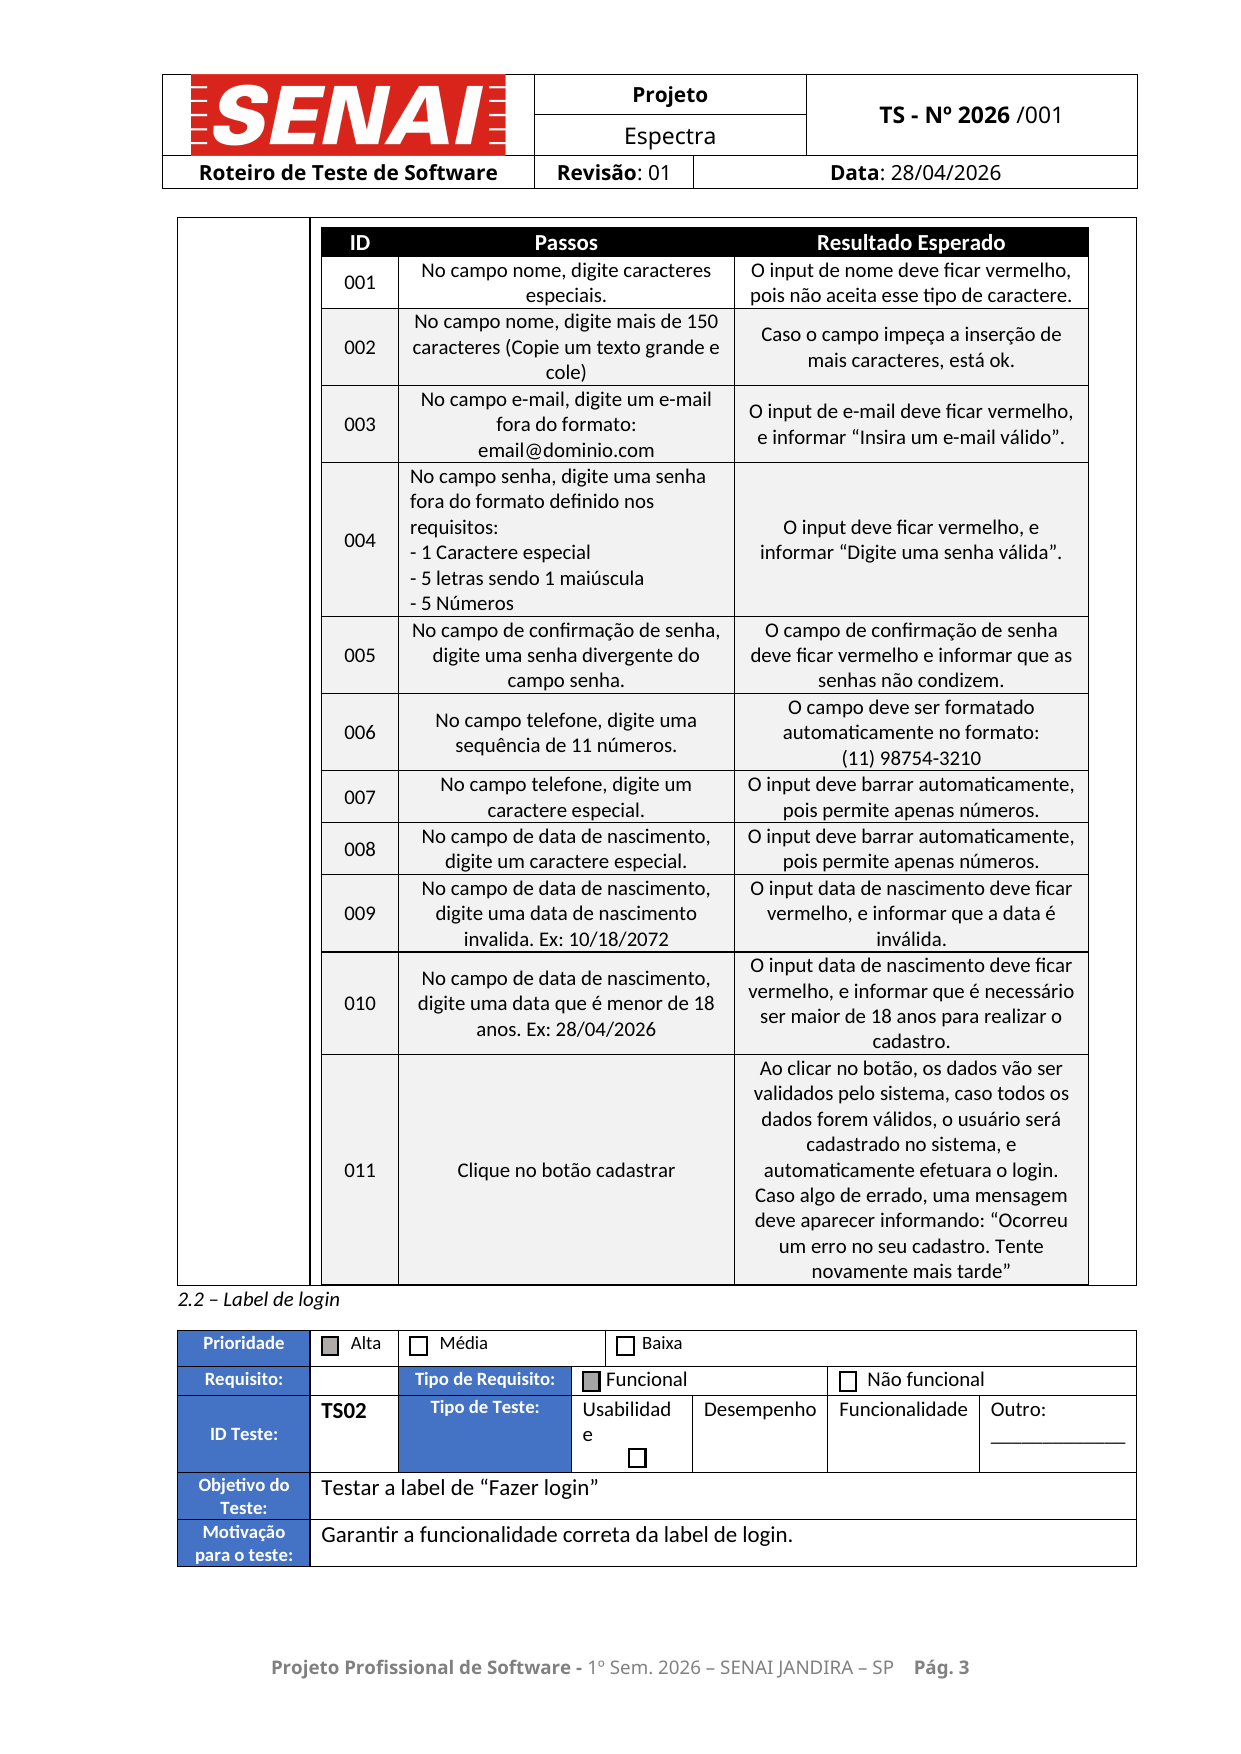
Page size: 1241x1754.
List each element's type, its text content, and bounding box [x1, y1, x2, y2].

table_cell O input deve ficar vermelho, e informar “Digite uma senha válida”. [735, 463, 1088, 616]
picture [191, 74, 506, 156]
table_cell 009 [322, 875, 398, 951]
table_cell Garantir a funcionalidade correta da label de login. [311, 1520, 1136, 1566]
table_cell No campo telefone, digite um caractere especial. [399, 771, 734, 822]
table_cell Usabilidade [572, 1396, 692, 1472]
table_header Baixa [606, 1331, 1136, 1366]
table_header ID [322, 228, 398, 256]
table_header Média [399, 1331, 605, 1366]
table_cell O input deve barrar automaticamente, pois permite apenas números. [735, 823, 1088, 874]
table_cell Funcional [572, 1367, 827, 1395]
table_cell Objetivo do Teste: [178, 1473, 309, 1519]
table_cell No campo de data de nascimento, digite uma data que é menor de 18 anos. Ex: 28/04/2026 [399, 953, 734, 1054]
table_cell 008 [322, 823, 398, 874]
table_cell 010 [322, 953, 398, 1054]
table_cell No campo de data de nascimento, digite um caractere especial. [399, 823, 734, 874]
table_cell O input data de nascimento deve ficar vermelho, e informar que a data é inválida. [735, 875, 1088, 951]
table_cell Tipo de Teste: [399, 1396, 571, 1472]
table_cell ID Teste: [178, 1396, 309, 1472]
table_cell No campo de confirmação de senha, digite uma senha divergente do campo senha. [399, 617, 734, 693]
table_cell O input deve barrar automaticamente, pois permite apenas números. [735, 771, 1088, 822]
table_cell O input de e-mail deve ficar vermelho, e informar “Insira um e-mail válido”. [735, 386, 1088, 462]
table_cell No campo de data de nascimento, digite uma data de nascimento invalida. Ex: 10/18/2072 [399, 875, 734, 951]
table_cell No campo nome, digite caracteres especiais. [399, 257, 734, 308]
table_cell TS02 [311, 1396, 398, 1472]
table_cell 003 [322, 386, 398, 462]
table_cell Testar a label de “Fazer login” [311, 1473, 1136, 1519]
table_cell O input data de nascimento deve ficar vermelho, e informar que é necessário ser maior de 18 anos para realizar o cadastro. [735, 953, 1088, 1054]
table_cell Funcionalidade [828, 1396, 979, 1472]
table_header Resultado Esperado [735, 228, 1088, 256]
table_cell [311, 218, 1136, 1285]
table_header Prioridade [178, 1331, 309, 1366]
table_cell 005 [322, 617, 398, 693]
table_cell 006 [322, 694, 398, 770]
table_cell [178, 218, 309, 1285]
table_cell No campo telefone, digite uma sequência de 11 números. [399, 694, 734, 770]
table_cell No campo nome, digite mais de 150 caracteres (Copie um texto grande e cole) [399, 309, 734, 385]
table_cell 002 [322, 309, 398, 385]
table_header Passos [399, 228, 734, 256]
table_cell Desempenho [693, 1396, 827, 1472]
table_cell O campo de confirmação de senha deve ficar vermelho e informar que as senhas não condizem. [735, 617, 1088, 693]
table_cell No campo senha, digite uma senha fora do formato definido nos requisitos: - 1 Caractere especial - 5 letras sendo 1 maiúscula - 5 Números [399, 463, 734, 616]
table_cell Não funcional [828, 1367, 1136, 1395]
table_cell [311, 1367, 398, 1395]
table_cell Requisito: [178, 1367, 309, 1395]
table_cell Caso o campo impeça a inserção de mais caracteres, está ok. [735, 309, 1088, 385]
table_cell 004 [322, 463, 398, 616]
table_cell Outro: _____________ [980, 1396, 1136, 1472]
table_cell Motivação para o teste: [178, 1520, 309, 1566]
table_cell No campo e-mail, digite um e-mail fora do formato: email@dominio.com [399, 386, 734, 462]
table_header Alta [311, 1331, 398, 1366]
text 2.2 – Label de login [177, 1286, 1063, 1311]
table_cell O campo deve ser formatado automaticamente no formato: (11) 98754-3210 [735, 694, 1088, 770]
table_cell 001 [322, 257, 398, 308]
table_cell Ao clicar no botão, os dados vão ser validados pelo sistema, caso todos os dados forem válidos, o usuário será cadastrado no sistema, e automaticamente efetuara o login. Caso algo de errado, uma mensagem deve aparecer informando: “Ocorreu um erro no seu cadastro. Tente novamente mais tarde” [735, 1055, 1088, 1284]
table_cell Clique no botão cadastrar [399, 1055, 734, 1284]
table_cell 007 [322, 771, 398, 822]
table_cell Tipo de Requisito: [399, 1367, 571, 1395]
table_cell O input de nome deve ficar vermelho, pois não aceita esse tipo de caractere. [735, 257, 1088, 308]
table_cell 011 [322, 1055, 398, 1284]
